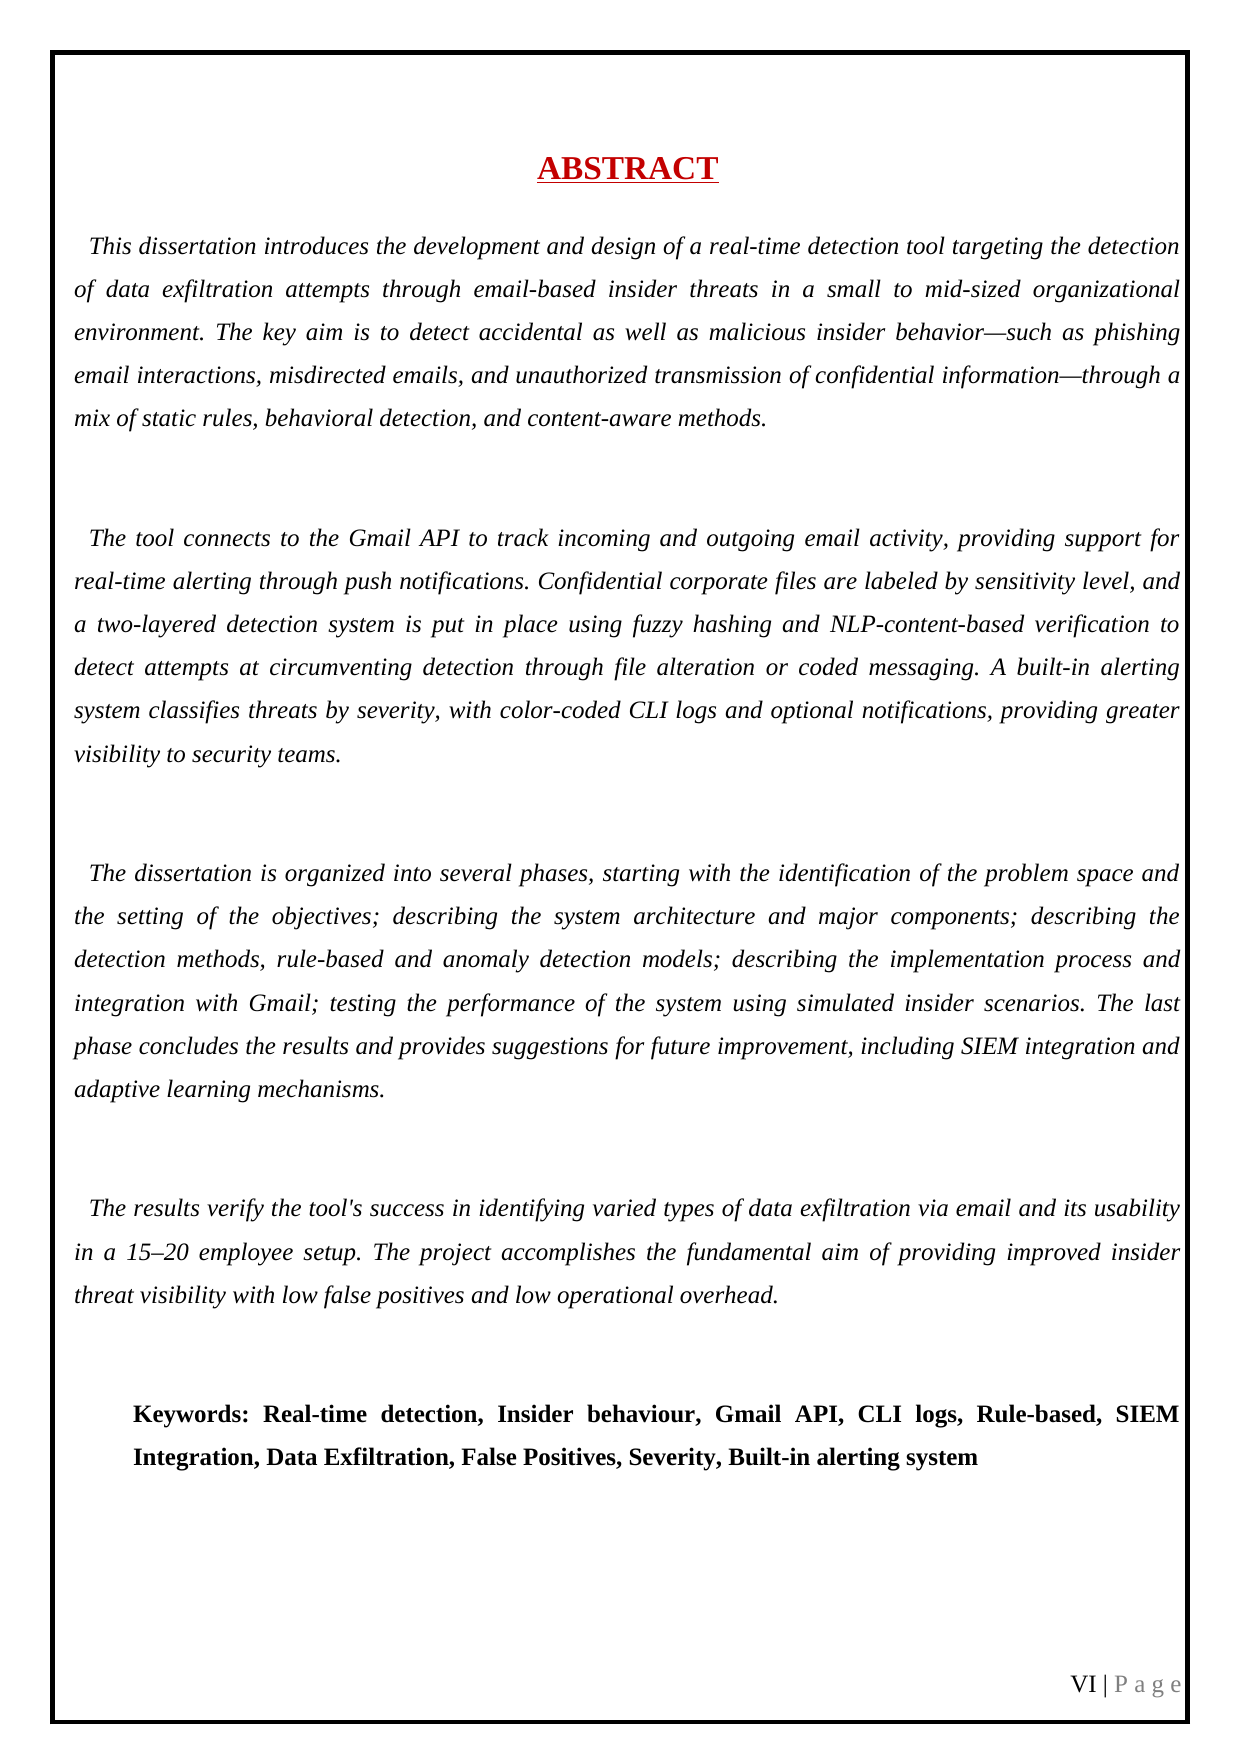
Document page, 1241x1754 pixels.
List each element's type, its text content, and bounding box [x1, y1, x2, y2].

text The results verify the tool's success in identifying varied types of data exfiltration via email and its usability in a 15–20 employee setup. The project accomplishes the fundamental aim of providing improved insider threat visibility with low false positives and low operational overhead. [74, 1193, 1181, 1308]
text The dissertation is organized into several phases, starting with the identification of the problem space and the setting of the objectives; describing the system architecture and major components; describing the detection methods, rule-based and anomaly detection models; describing the implementation process and integration with Gmail; testing the performance of the system using simulated insider scenarios. The last phase concludes the results and provides suggestions for future improvement, including SIEM integration and adaptive learning mechanisms. [74, 858, 1181, 1103]
text This dissertation introduces the development and design of a real-time detection tool targeting the detection of data exfiltration attempts through email-based insider threats in a small to mid-sized organizational environment. The key aim is to detect accidental as well as malicious insider behavior—such as phishing email interactions, misdirected emails, and unauthorized transmission of confidential information—through a mix of static rules, behavioral detection, and content-aware methods. [74, 231, 1181, 432]
title ABSTRACT [133, 148, 1122, 187]
text The tool connects to the Gmail API to track incoming and outgoing email activity, providing support for real-time alerting through push notifications. Confidential corporate files are labeled by sensitivity level, and a two-layered detection system is put in place using fuzzy hashing and NLP-content-based verification to detect attempts at circumventing detection through file alteration or coded messaging. A built-in alerting system classifies threats by severity, with color-coded CLI logs and optional notifications, providing greater visibility to security teams. [74, 523, 1181, 767]
text Keywords: Real-time detection, Insider behaviour, Gmail API, CLI logs, Rule-based, SIEM Integration, Data Exfiltration, False Positives, Severity, Built-in alerting system [133, 1399, 1181, 1471]
